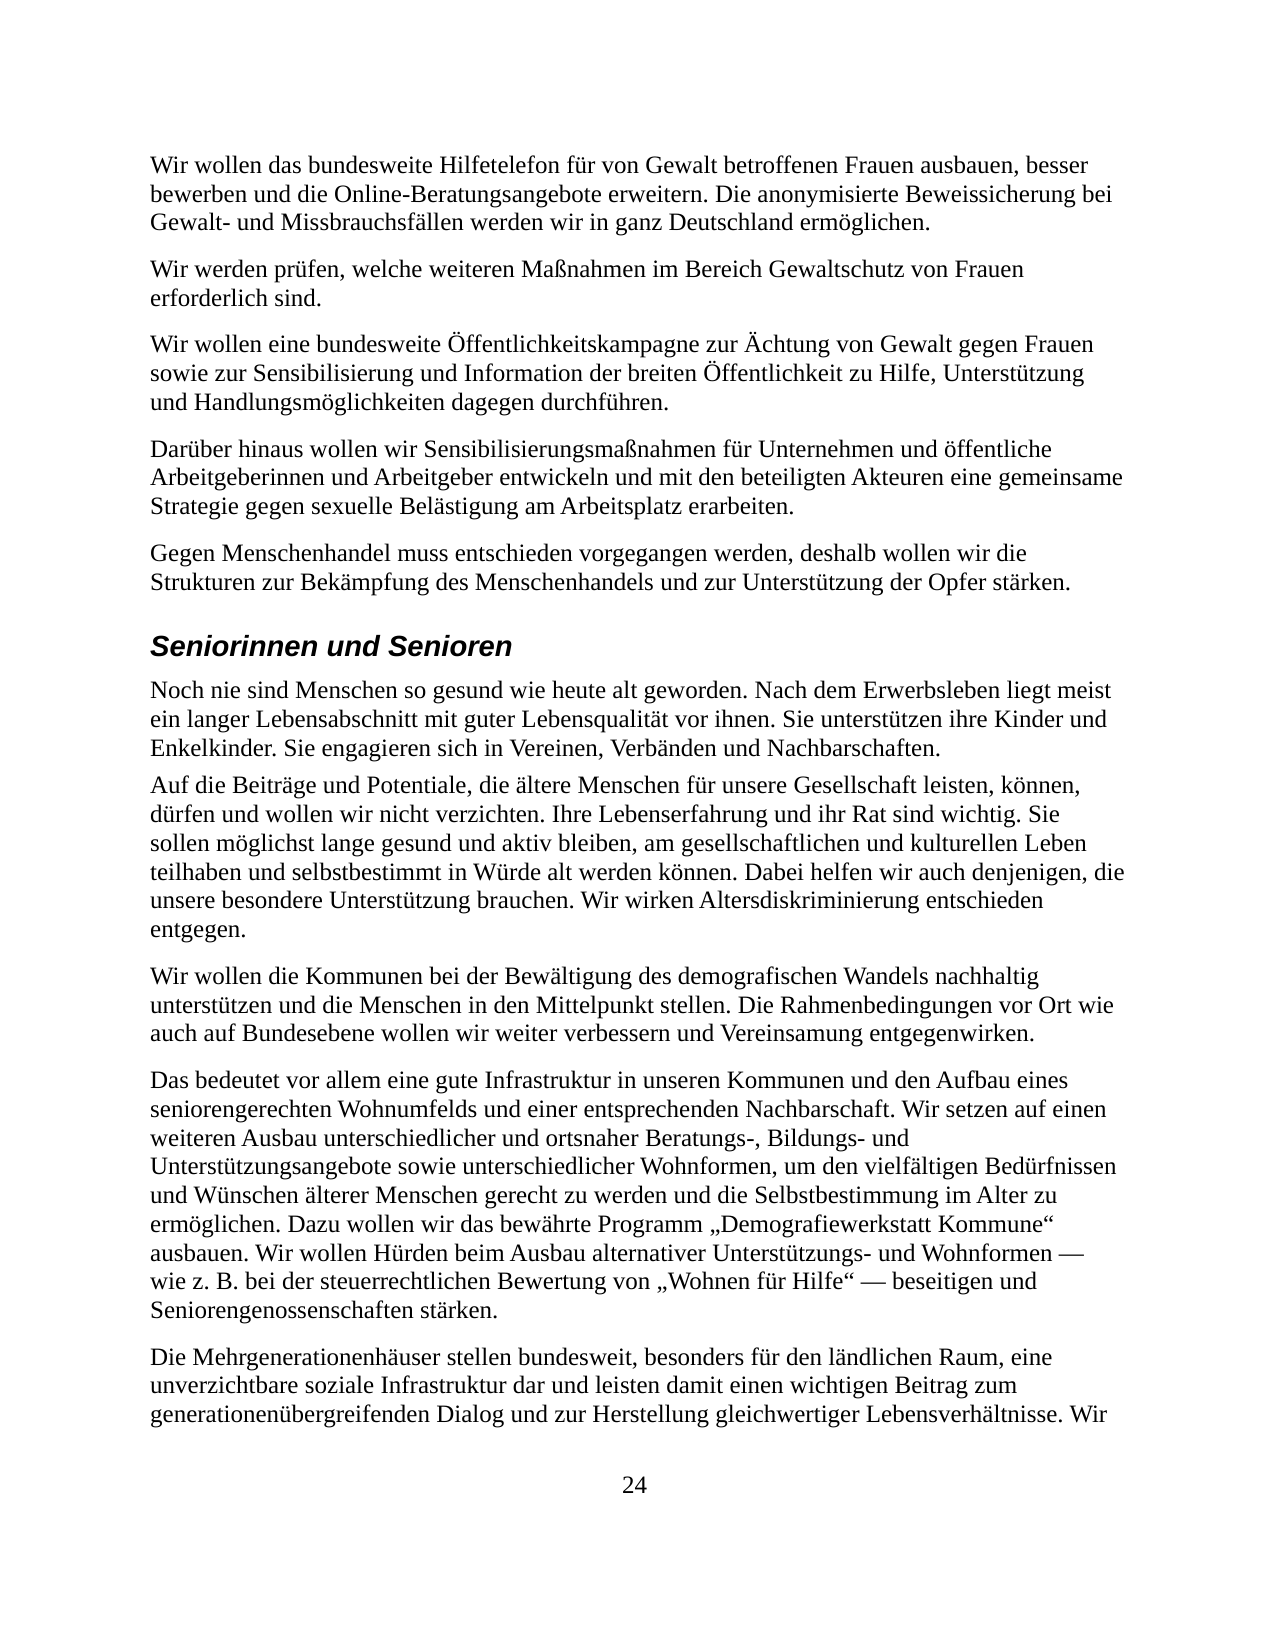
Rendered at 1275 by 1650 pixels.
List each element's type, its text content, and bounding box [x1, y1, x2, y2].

text Das bedeutet vor allem eine gute Infrastruktur in unseren Kommunen und den Aufbau eines seniorengerechten Wohnumfelds und einer entsprechenden Nachbarschaft. Wir setzen auf einen weiteren Ausbau unterschiedlicher und ortsnaher Beratungs-, Bildungs- und Unterstützungsangebote sowie unterschiedlicher Wohnformen, um den vielfältigen Bedürfnissen und Wünschen älterer Menschen gerecht zu werden und die Selbstbestimmung im Alter zu ermöglichen. Dazu wollen wir das bewährte Programm „Demografiewerkstatt Kommune“ ausbauen. Wir wollen Hürden beim Ausbau alternativer Unterstützungs- und Wohnformen — wie z. B. bei der steuerrechtlichen Bewertung von „Wohnen für Hilfe“ — beseitigen und Seniorengenossenschaften stärken. [150, 1065, 1125, 1324]
subtitle Seniorinnen und Senioren [150, 629, 1125, 663]
text Auf die Beiträge und Potentiale, die ältere Menschen für unsere Gesellschaft leisten, können, dürfen und wollen wir nicht verzichten. Ihre Lebenserfahrung und ihr Rat sind wichtig. Sie sollen möglichst lange gesund und aktiv bleiben, am gesellschaftlichen und kulturellen Leben teilhaben und selbstbestimmt in Würde alt werden können. Dabei helfen wir auch denjenigen, die unsere besondere Unterstützung brauchen. Wir wirken Altersdiskriminierung entschieden entgegen. [150, 771, 1125, 943]
text Wir wollen eine bundesweite Öffentlichkeitskampagne zur Ächtung von Gewalt gegen Frauen sowie zur Sensibilisierung und Information der breiten Öffentlichkeit zu Hilfe, Unterstützung und Handlungsmöglichkeiten dagegen durchführen. [150, 329, 1125, 416]
text Die Mehrgenerationenhäuser stellen bundesweit, besonders für den ländlichen Raum, eine unverzichtbare soziale Infrastruktur dar und leisten damit einen wichtigen Beitrag zum generationenübergreifenden Dialog und zur Herstellung gleichwertiger Lebensverhältnisse. Wir [150, 1342, 1125, 1428]
text Wir wollen die Kommunen bei der Bewältigung des demografischen Wandels nachhaltig unterstützen und die Menschen in den Mittelpunkt stellen. Die Rahmenbedingungen vor Ort wie auch auf Bundesebene wollen wir weiter verbessern und Vereinsamung entgegenwirken. [150, 961, 1125, 1047]
text Wir wollen das bundesweite Hilfetelefon für von Gewalt betroffenen Frauen ausbauen, besser bewerben und die Online-Beratungsangebote erweitern. Die anonymisierte Beweissicherung bei Gewalt- und Missbrauchsfällen werden wir in ganz Deutschland ermöglichen. [150, 150, 1125, 236]
text Wir werden prüfen, welche weiteren Maßnahmen im Bereich Gewaltschutz von Frauen erforderlich sind. [150, 254, 1125, 312]
text Darüber hinaus wollen wir Sensibilisierungsmaßnahmen für Unternehmen und öffentliche Arbeitgeberinnen und Arbeitgeber entwickeln und mit den beteiligten Akteuren eine gemeinsame Strategie gegen sexuelle Belästigung am Arbeitsplatz erarbeiten. [150, 434, 1125, 520]
text Gegen Menschenhandel muss entschieden vorgegangen werden, deshalb wollen wir die Strukturen zur Bekämpfung des Menschenhandels und zur Unterstützung der Opfer stärken. [150, 538, 1125, 595]
text Noch nie sind Menschen so gesund wie heute alt geworden. Nach dem Erwerbsleben liegt meist ein langer Lebensabschnitt mit guter Lebensqualität vor ihnen. Sie unterstützen ihre Kinder und Enkelkinder. Sie engagieren sich in Vereinen, Verbänden und Nachbarschaften. [150, 675, 1125, 762]
